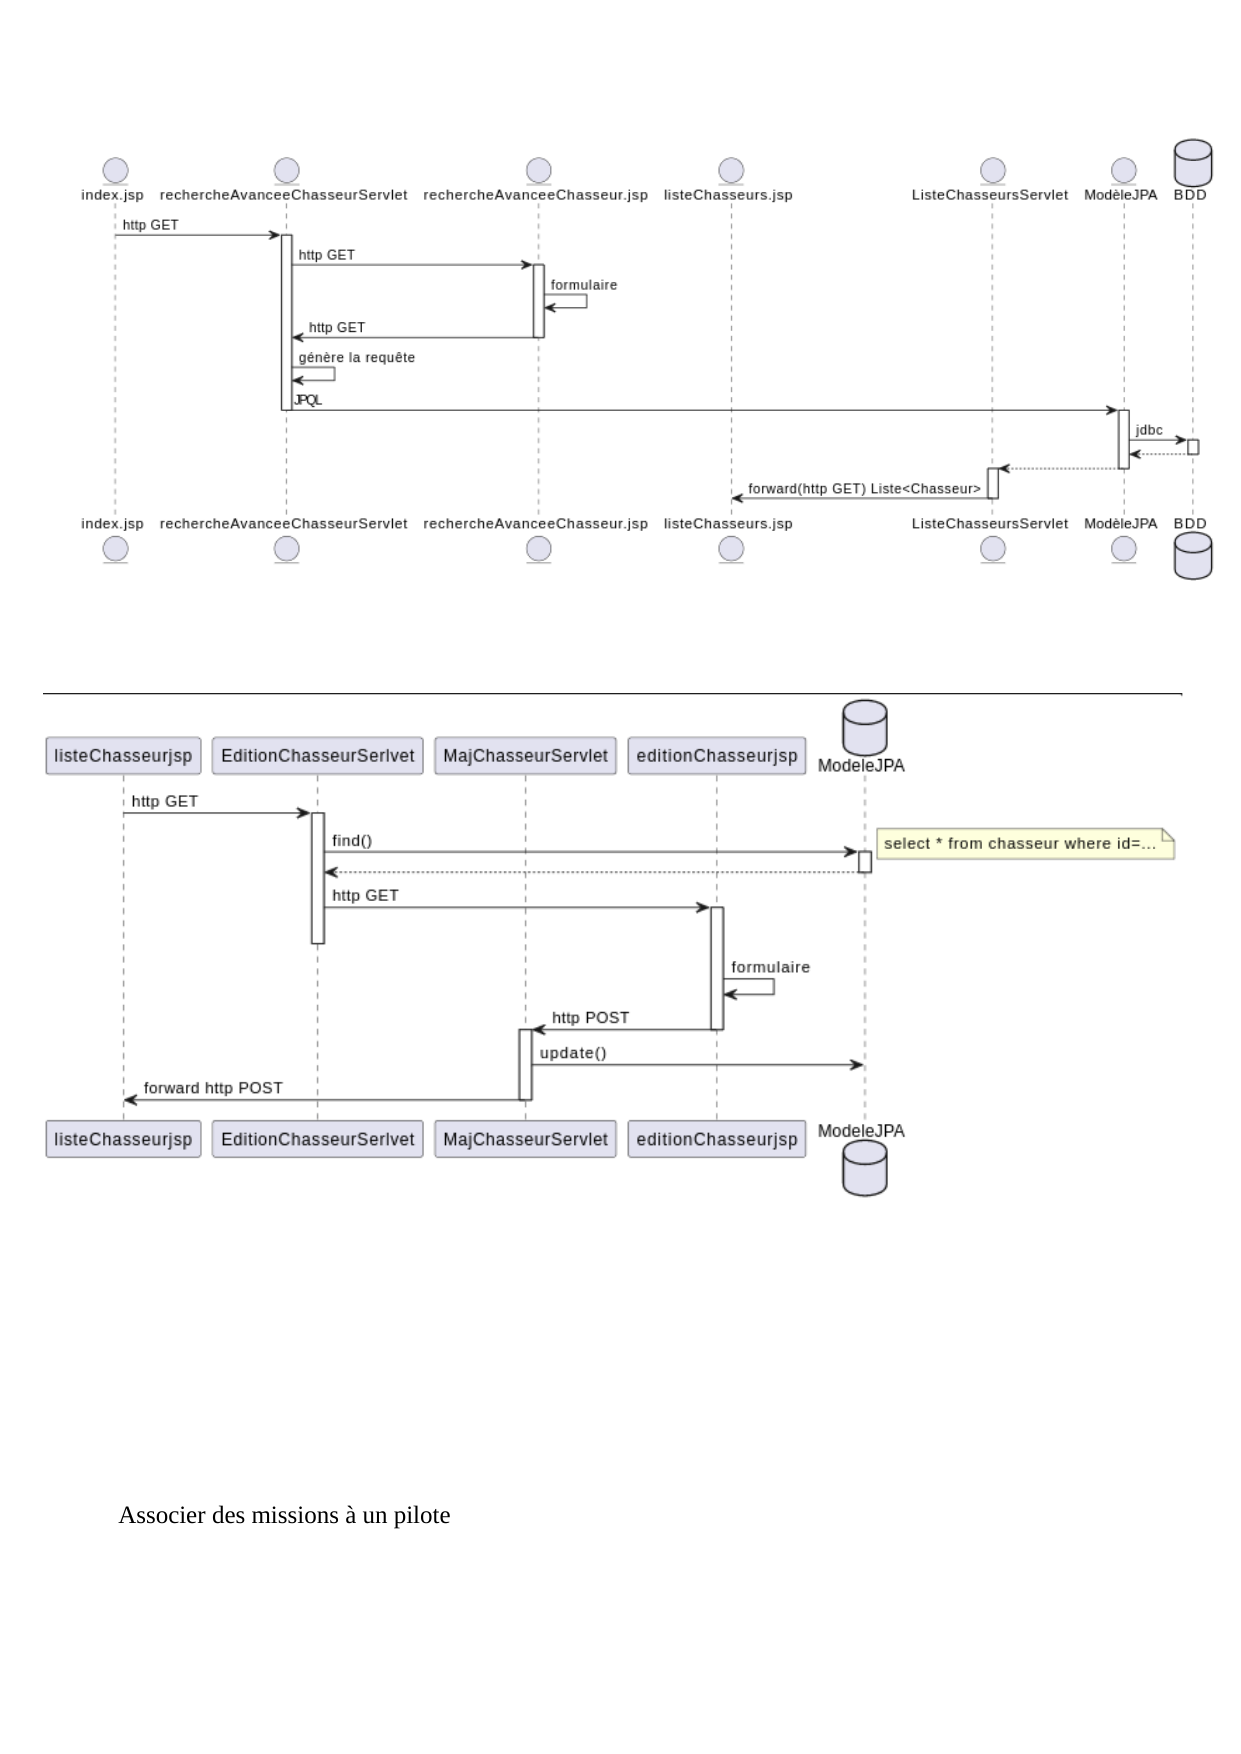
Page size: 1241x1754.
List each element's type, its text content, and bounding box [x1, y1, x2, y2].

text Associer des missions à un pilote [118, 1501, 1122, 1529]
picture [79, 136, 1226, 591]
picture [43, 693, 1183, 1213]
